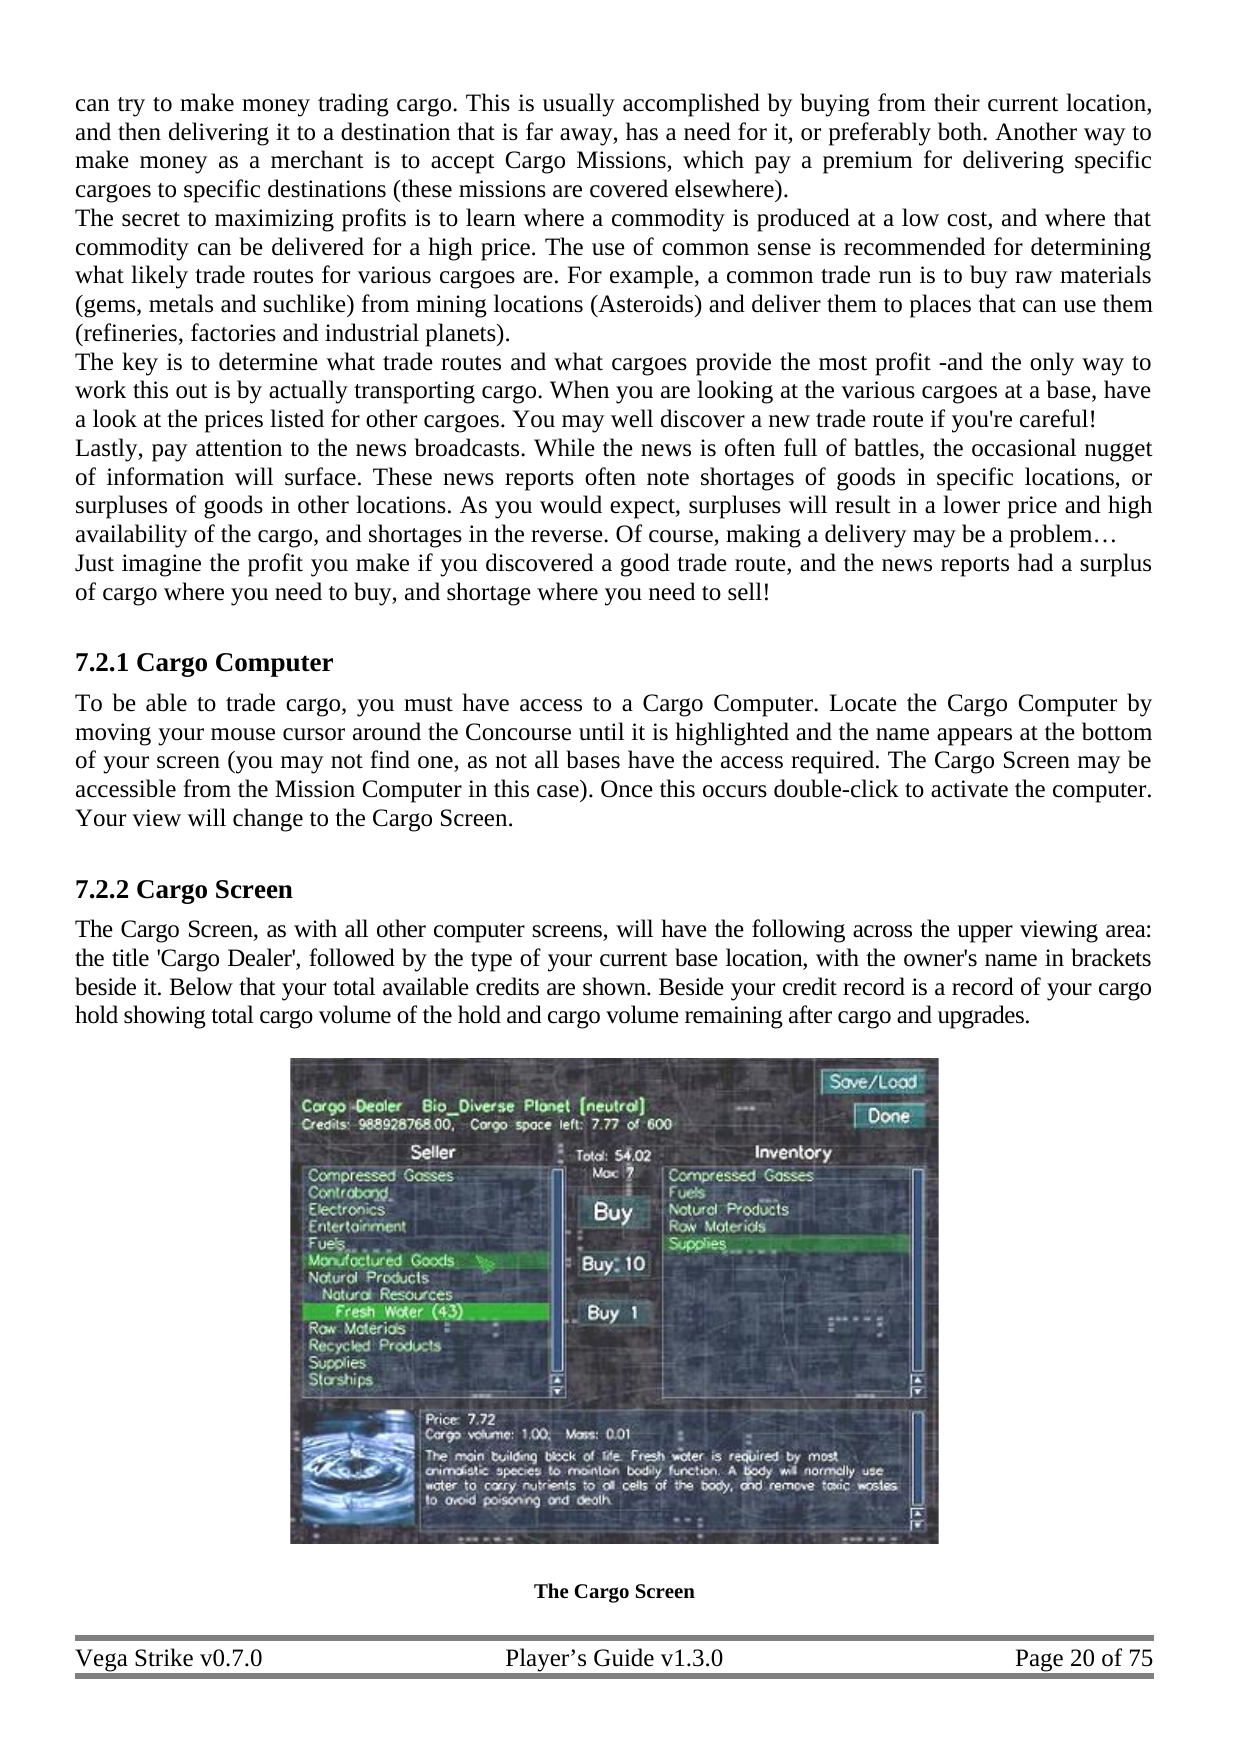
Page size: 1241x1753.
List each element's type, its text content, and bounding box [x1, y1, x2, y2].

picture [290, 1058, 939, 1544]
subtitle 7.2.1 Cargo Computer [75, 646, 1154, 678]
text can try to make money trading cargo. This is usually accomplished by buying from their current location, and then delivering it to a destination that is far away, has a need for it, or preferably both. Another way to make money as a merchant is to accept Cargo Missions, which pay a premium for delivering specific cargoes to specific destinations (these missions are covered elsewhere). [75, 88, 1154, 203]
text Lastly, pay attention to the news broadcasts. While the news is often full of battles, the occasional nugget of information will surface. These news reports often note shortages of goods in specific locations, or surpluses of goods in other locations. As you would expect, surpluses will result in a lower price and high availability of the cargo, and shortages in the reverse. Of course, making a delivery may be a problem… [75, 433, 1154, 548]
text The Cargo Screen, as with all other computer screens, will have the following across the upper viewing area: the title 'Cargo Dealer', followed by the type of your current base location, with the owner's name in brackets beside it. Below that your total available credits are shown. Beside your credit record is a record of your cargo hold showing total cargo volume of the hold and cargo volume remaining after cargo and upgrades. [75, 914, 1154, 1029]
text The key is to determine what trade routes and what cargoes provide the most profit -and the only way to work this out is by actually transporting cargo. When you are looking at the various cargoes at a base, have a look at the prices listed for other cargoes. You may well discover a new trade route if you're careful! [75, 347, 1154, 433]
text To be able to trade cargo, you must have access to a Cargo Computer. Locate the Cargo Computer by moving your mouse cursor around the Concourse until it is highlighted and the name appears at the bottom of your screen (you may not find one, as not all bases have the access required. The Cargo Screen may be accessible from the Mission Computer in this case). Once this occurs double-click to activate the computer. Your view will change to the Cargo Screen. [75, 688, 1154, 832]
subtitle 7.2.2 Cargo Screen [75, 873, 1154, 904]
text The secret to maximizing profits is to learn where a commodity is produced at a low cost, and where that commodity can be delivered for a high price. The use of common sense is recommended for determining what likely trade routes for various cargoes are. For example, a common trade run is to buy raw materials (gems, metals and suchlike) from mining locations (Asteroids) and deliver them to places that can use them (refineries, factories and industrial planets). [75, 203, 1154, 347]
text The Cargo Screen [75, 1058, 1154, 1603]
text Just imagine the profit you make if you discovered a good trade route, and the news reports had a surplus of cargo where you need to buy, and shortage where you need to sell! [75, 548, 1154, 606]
